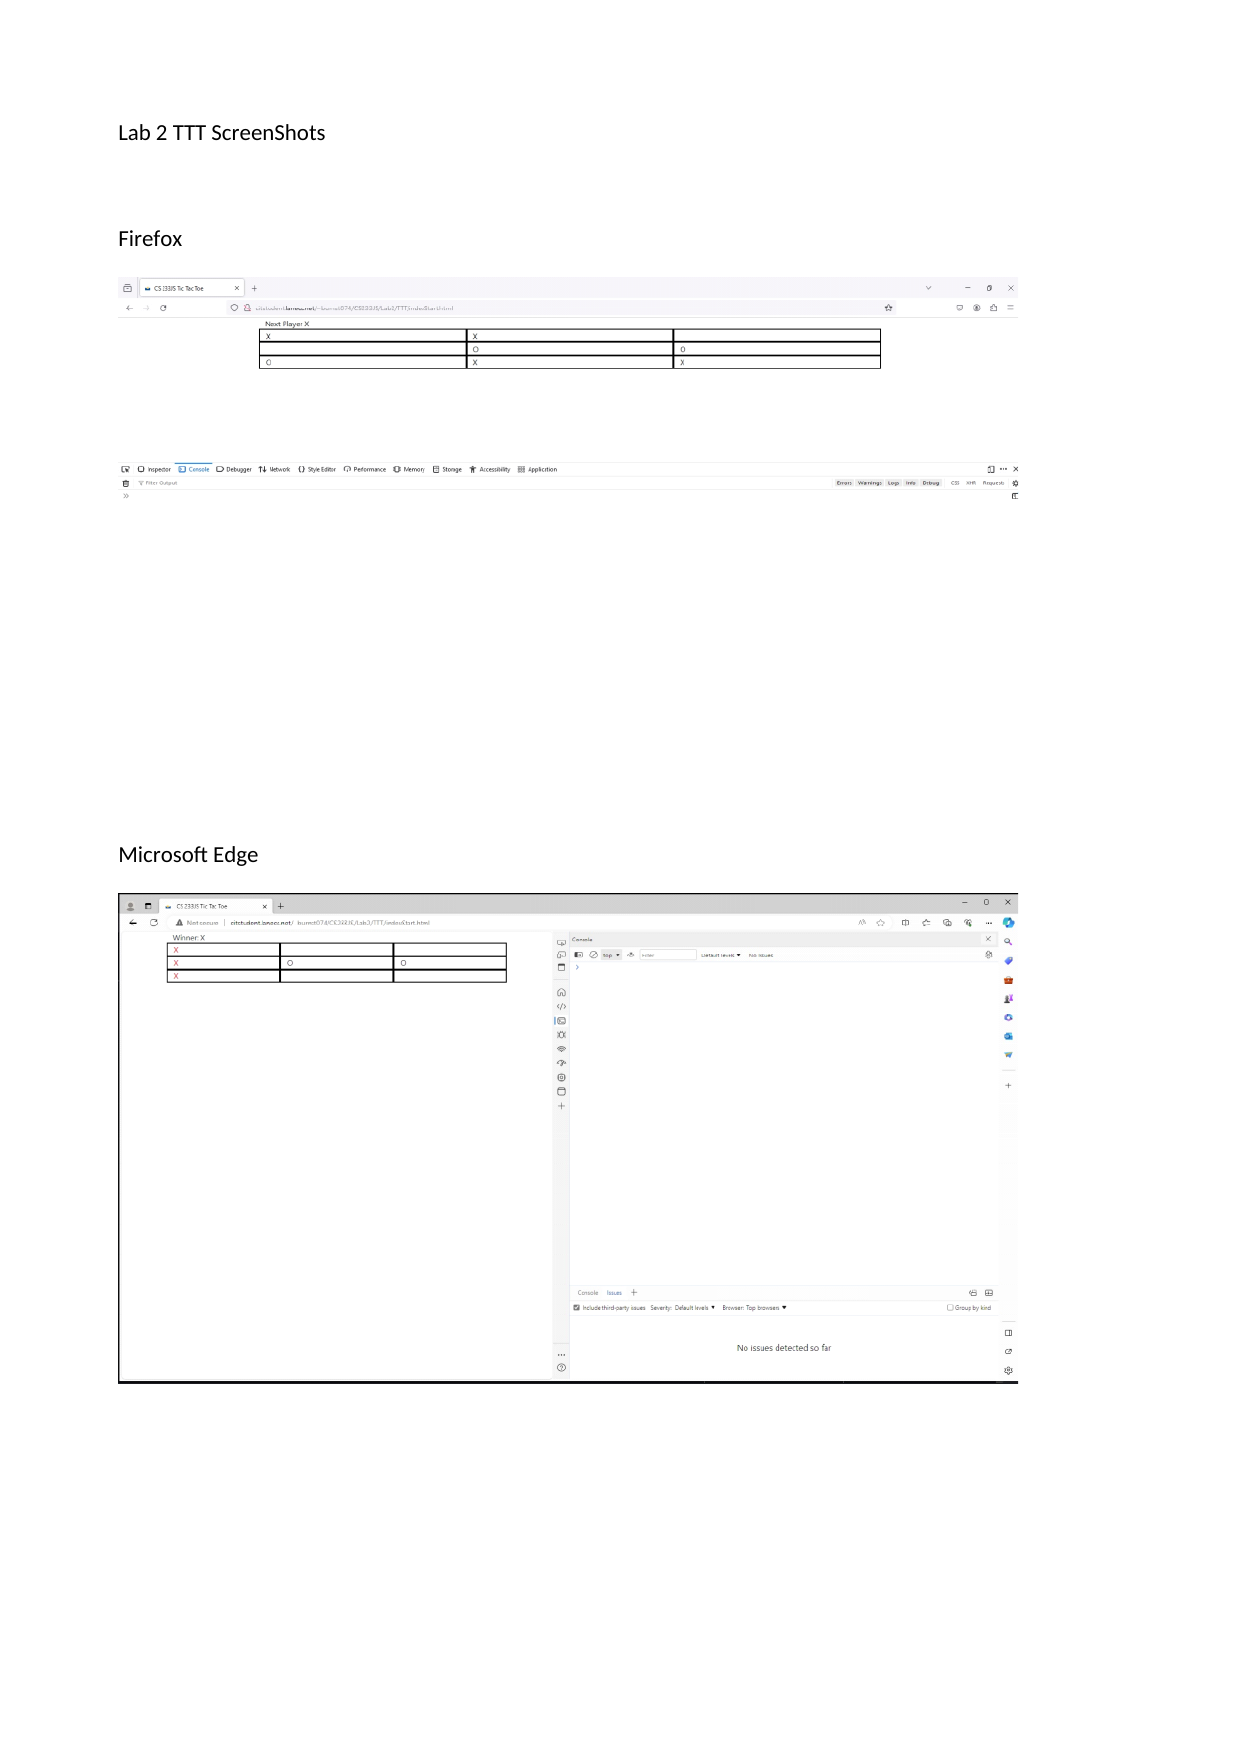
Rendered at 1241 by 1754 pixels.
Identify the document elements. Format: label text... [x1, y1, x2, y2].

text Lab 2 TTT ScreenShots [118, 118, 1122, 146]
text Firefox [118, 224, 1122, 252]
text Microsoft Edge [118, 840, 1122, 868]
